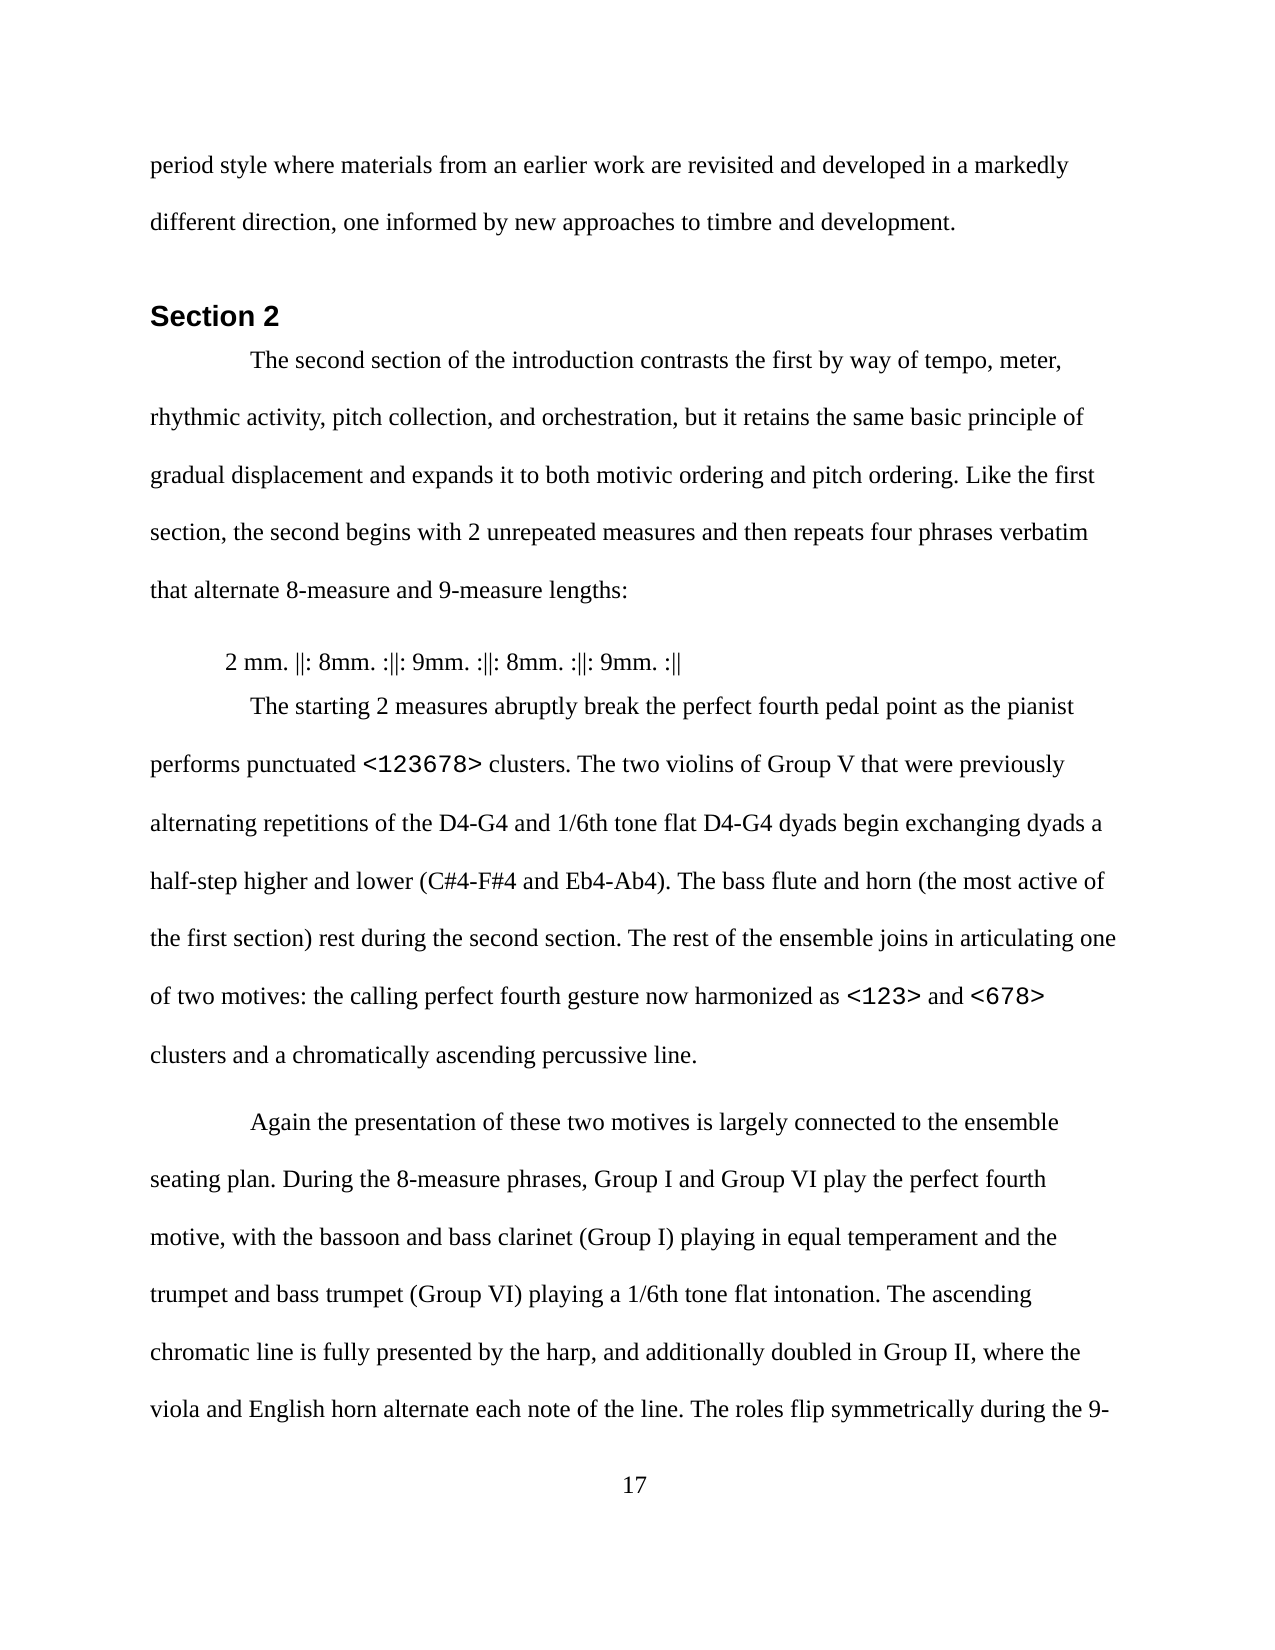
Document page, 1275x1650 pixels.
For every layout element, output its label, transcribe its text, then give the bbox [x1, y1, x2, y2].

text The second section of the introduction contrasts the first by way of tempo, meter, rhythmic activity, pitch collection, and orchestration, but it retains the same basic principle of gradual displacement and expands it to both motivic ordering and pitch ordering. Like the first section, the second begins with 2 unrepeated measures and then repeats four phrases verbatim that alternate 8-measure and 9-measure lengths: [150, 345, 1125, 604]
text Again the presentation of these two motives is largely connected to the ensemble seating plan. During the 8-measure phrases, Group I and Group VI play the perfect fourth motive, with the bassoon and bass clarinet (Group I) playing in equal temperament and the trumpet and bass trumpet (Group VI) playing a 1/6th tone flat intonation. The ascending chromatic line is fully presented by the harp, and additionally doubled in Group II, where the viola and English horn alternate each note of the line. The roles flip symmetrically during the 9- [150, 1107, 1125, 1423]
subtitle Section 2 [150, 299, 1125, 332]
text 2 mm. ||: 8mm. :||: 9mm. :||: 8mm. :||: 9mm. :|| [225, 647, 1125, 676]
text period style where materials from an earlier work are revisited and developed in a markedly different direction, one informed by new approaches to timbre and development. [150, 150, 1125, 236]
text The starting 2 measures abruptly break the perfect fourth pedal point as the pianist performs punctuated <123678> clusters. The two violins of Group V that were previously alternating repetitions of the D4-G4 and 1/6th tone flat D4-G4 dyads begin exchanging dyads a half-step higher and lower (C#4-F#4 and Eb4-Ab4). The bass flute and horn (the most active of the first section) rest during the second section. The rest of the ensemble joins in articulating one of two motives: the calling perfect fourth gesture now harmonized as <123> and <678> clusters and a chromatically ascending percussive line. [150, 691, 1125, 1069]
